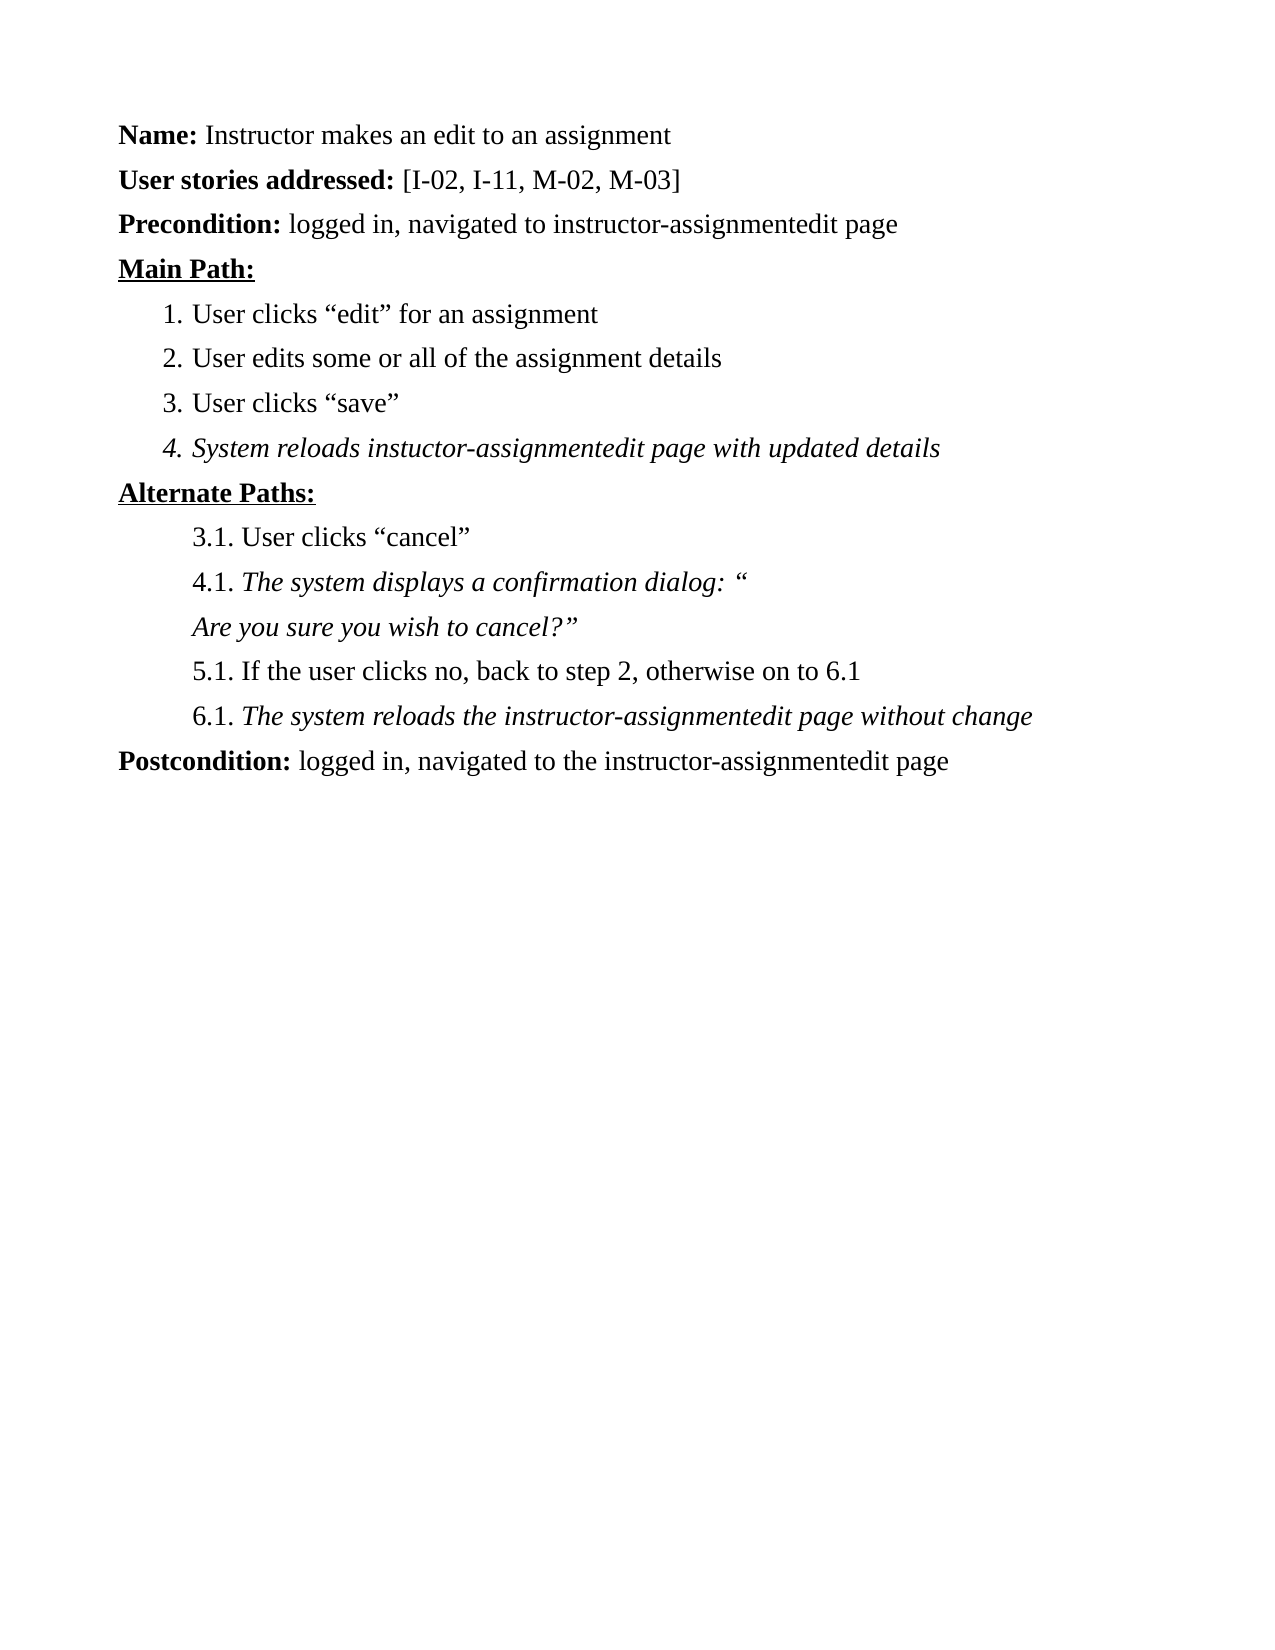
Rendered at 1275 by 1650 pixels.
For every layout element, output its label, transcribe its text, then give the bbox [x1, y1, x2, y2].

text 4.1. The system displays a confirmation dialog: “ [118, 565, 1157, 597]
list User edits some or all of the assignment details [162, 342, 1157, 374]
text Name: Instructor makes an edit to an assignment [118, 118, 1157, 151]
text Are you sure you wish to cancel?” [118, 610, 1157, 642]
text Precondition: logged in, navigated to instructor-assignmentedit page [118, 207, 1157, 240]
list System reloads instuctor-assignmentedit page with updated details [162, 431, 1157, 463]
text Postcondition: logged in, navigated to the instructor-assignmentedit page [118, 744, 1157, 776]
text 6.1. The system reloads the instructor-assignmentedit page without change [118, 699, 1157, 731]
text User stories addressed: [I-02, I-11, M-02, M-03] [118, 163, 1157, 195]
text Main Path: [118, 252, 1157, 284]
text Alternate Paths: [118, 476, 1157, 508]
text 5.1. If the user clicks no, back to step 2, otherwise on to 6.1 [118, 654, 1157, 687]
list User clicks “save” [162, 386, 1157, 419]
text 3.1. User clicks “cancel” [118, 520, 1157, 553]
list User clicks “edit” for an assignment [162, 297, 1157, 329]
